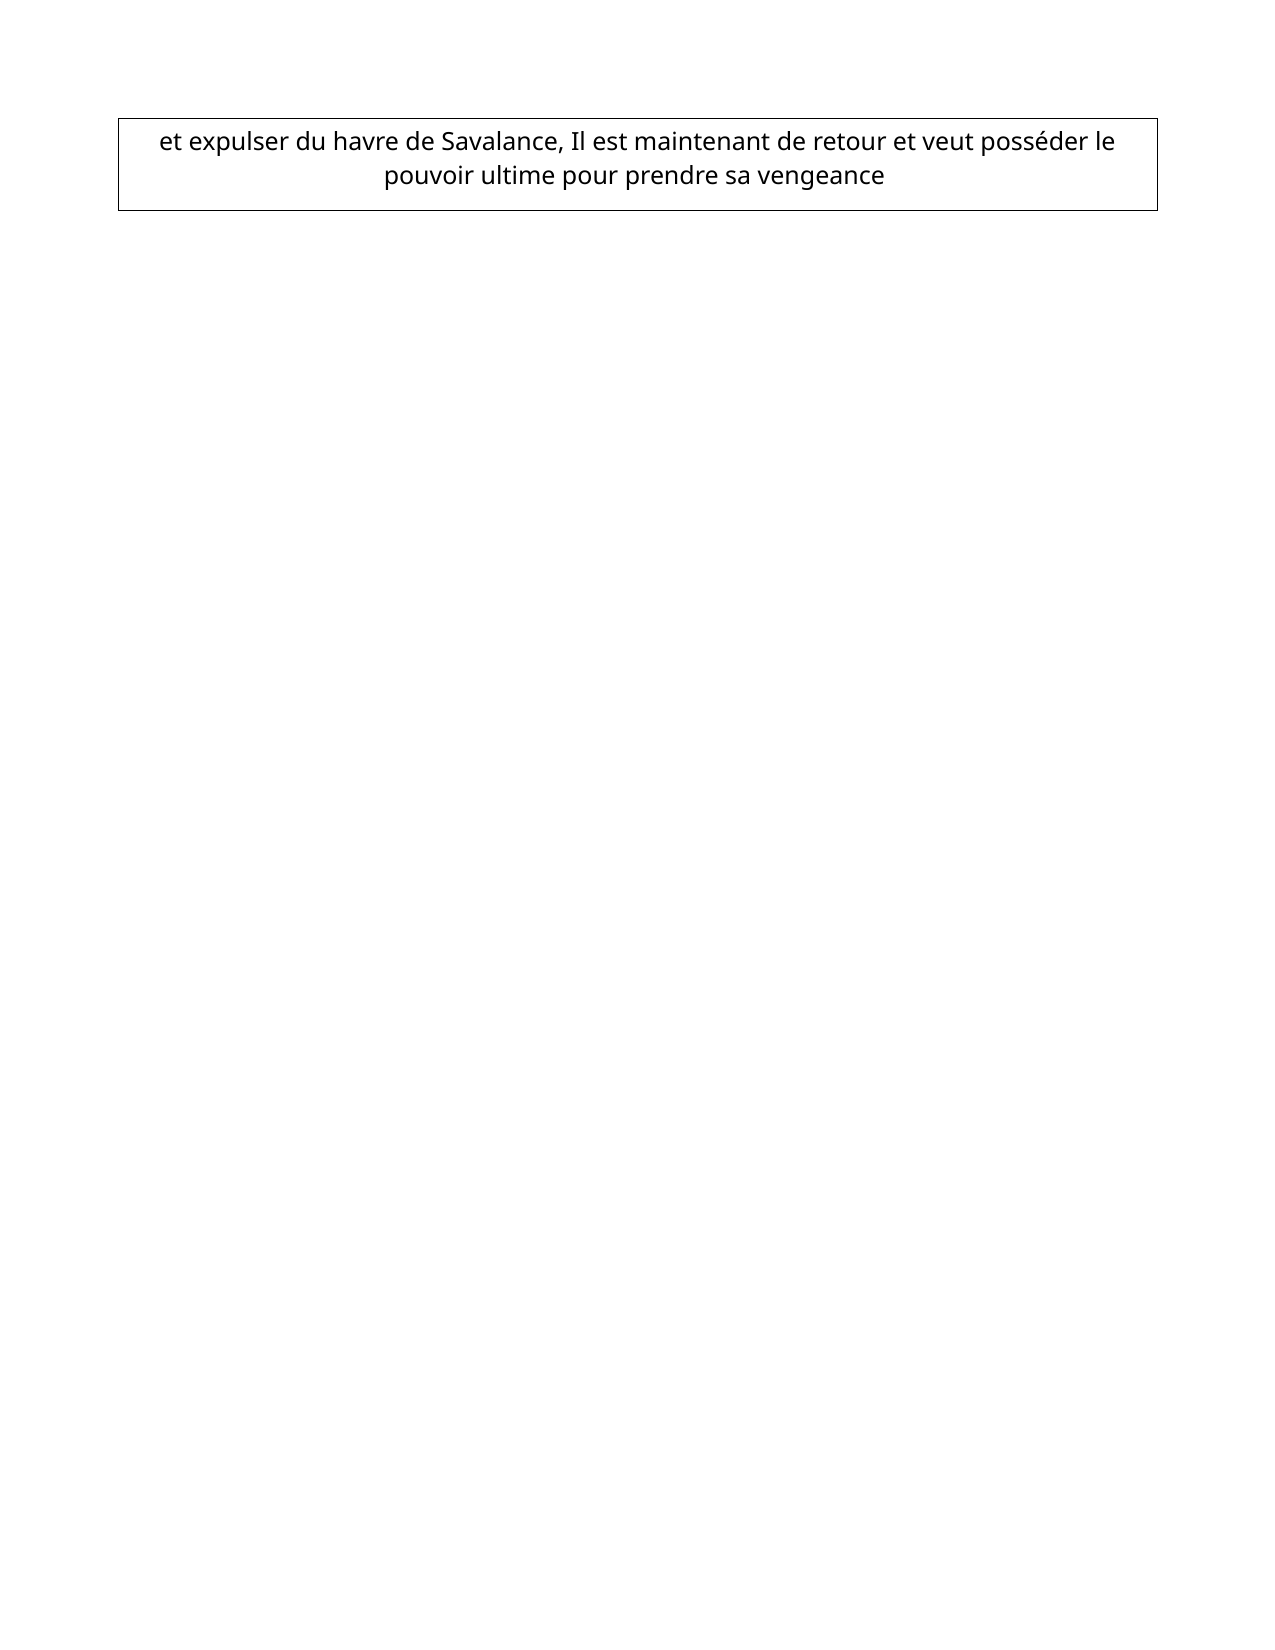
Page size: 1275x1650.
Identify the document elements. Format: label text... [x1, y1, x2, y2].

table_cell et expulser du havre de Savalance, Il est maintenant de retour et veut posséder le pouvoir ultime pour prendre sa vengeance [119, 119, 1157, 210]
